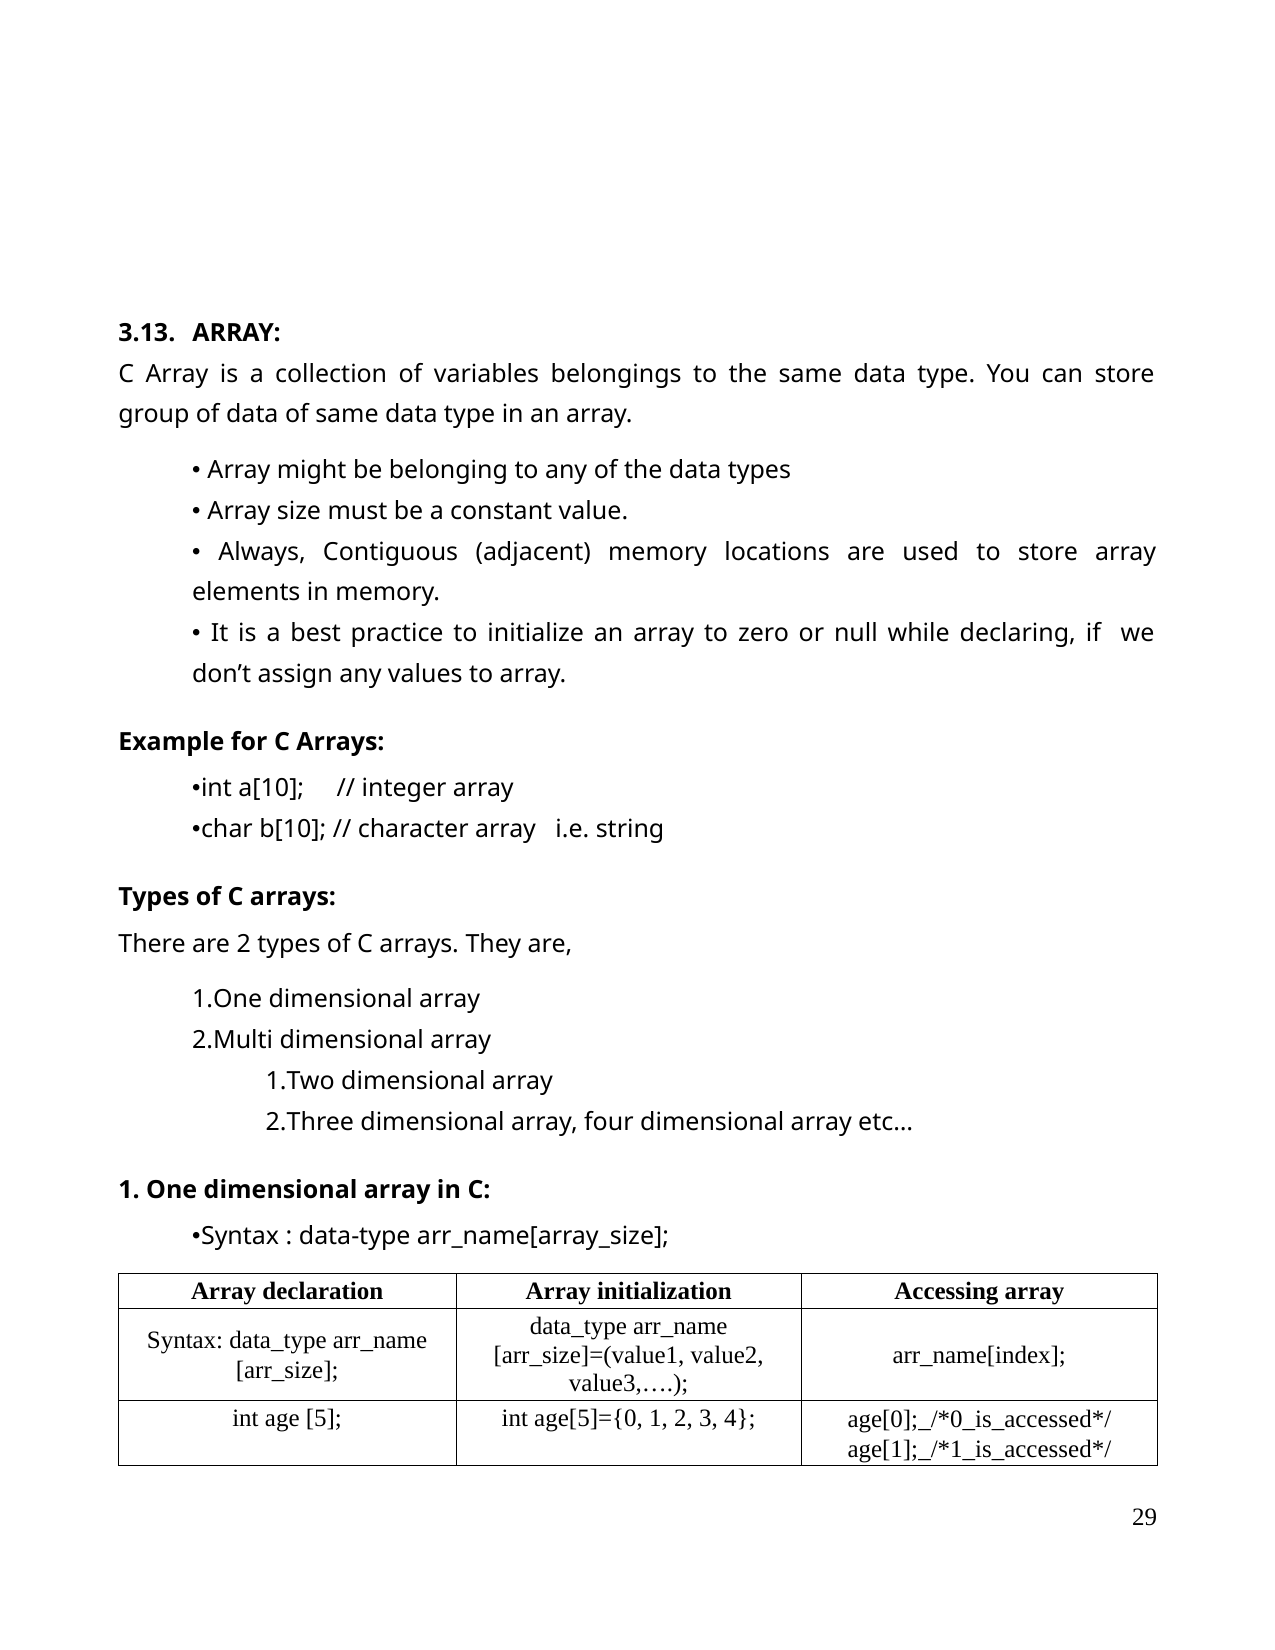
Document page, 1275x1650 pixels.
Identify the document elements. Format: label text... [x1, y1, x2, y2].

table_header Array declaration [119, 1274, 456, 1308]
list Array size must be a constant value. [118, 492, 1157, 526]
list Array might be belonging to any of the data types [118, 451, 1157, 486]
list One dimensional array [118, 981, 1157, 1015]
list Syntax : data-type arr_name[array_size]; [118, 1218, 1157, 1252]
list Three dimensional array, four dimensional array etc… [118, 1103, 1157, 1137]
table_cell int age[5]={0, 1, 2, 3, 4}; [457, 1401, 801, 1465]
table_cell Syntax: data_type arr_name [arr_size]; [119, 1309, 456, 1400]
subtitle 1. One dimensional array in C: [118, 1171, 1157, 1205]
table_header Array initialization [457, 1274, 801, 1308]
list It is a best practice to initialize an array to zero or null while declaring, if we don’t assign any values to array. [118, 615, 1157, 690]
list Multi dimensional array [118, 1022, 1157, 1056]
table_cell data_type arr_name [arr_size]=(value1, value2, value3,….); [457, 1309, 801, 1400]
subtitle Types of C arrays: [118, 879, 1157, 913]
table_cell int age [5]; [119, 1401, 456, 1465]
subtitle Example for C Arrays: [118, 723, 1157, 758]
text 3.13. ARRAY: C Array is a collection of variables belongings to the same data type. You can store group of data of same data type in an array. [118, 314, 1157, 430]
list Two dimensional array [118, 1062, 1157, 1097]
table_header Accessing array [802, 1274, 1157, 1308]
table_cell age[0];_/*0_is_accessed*/age[1];_/*1_is_accessed*/ [802, 1401, 1157, 1465]
list char b[10]; // character array i.e. string [118, 811, 1157, 845]
list int a[10]; // integer array [118, 770, 1157, 804]
text There are 2 types of C arrays. They are, [118, 925, 1157, 959]
list Always, Contiguous (adjacent) memory locations are used to store array elements in memory. [118, 533, 1157, 608]
table_cell arr_name[index]; [802, 1309, 1157, 1400]
